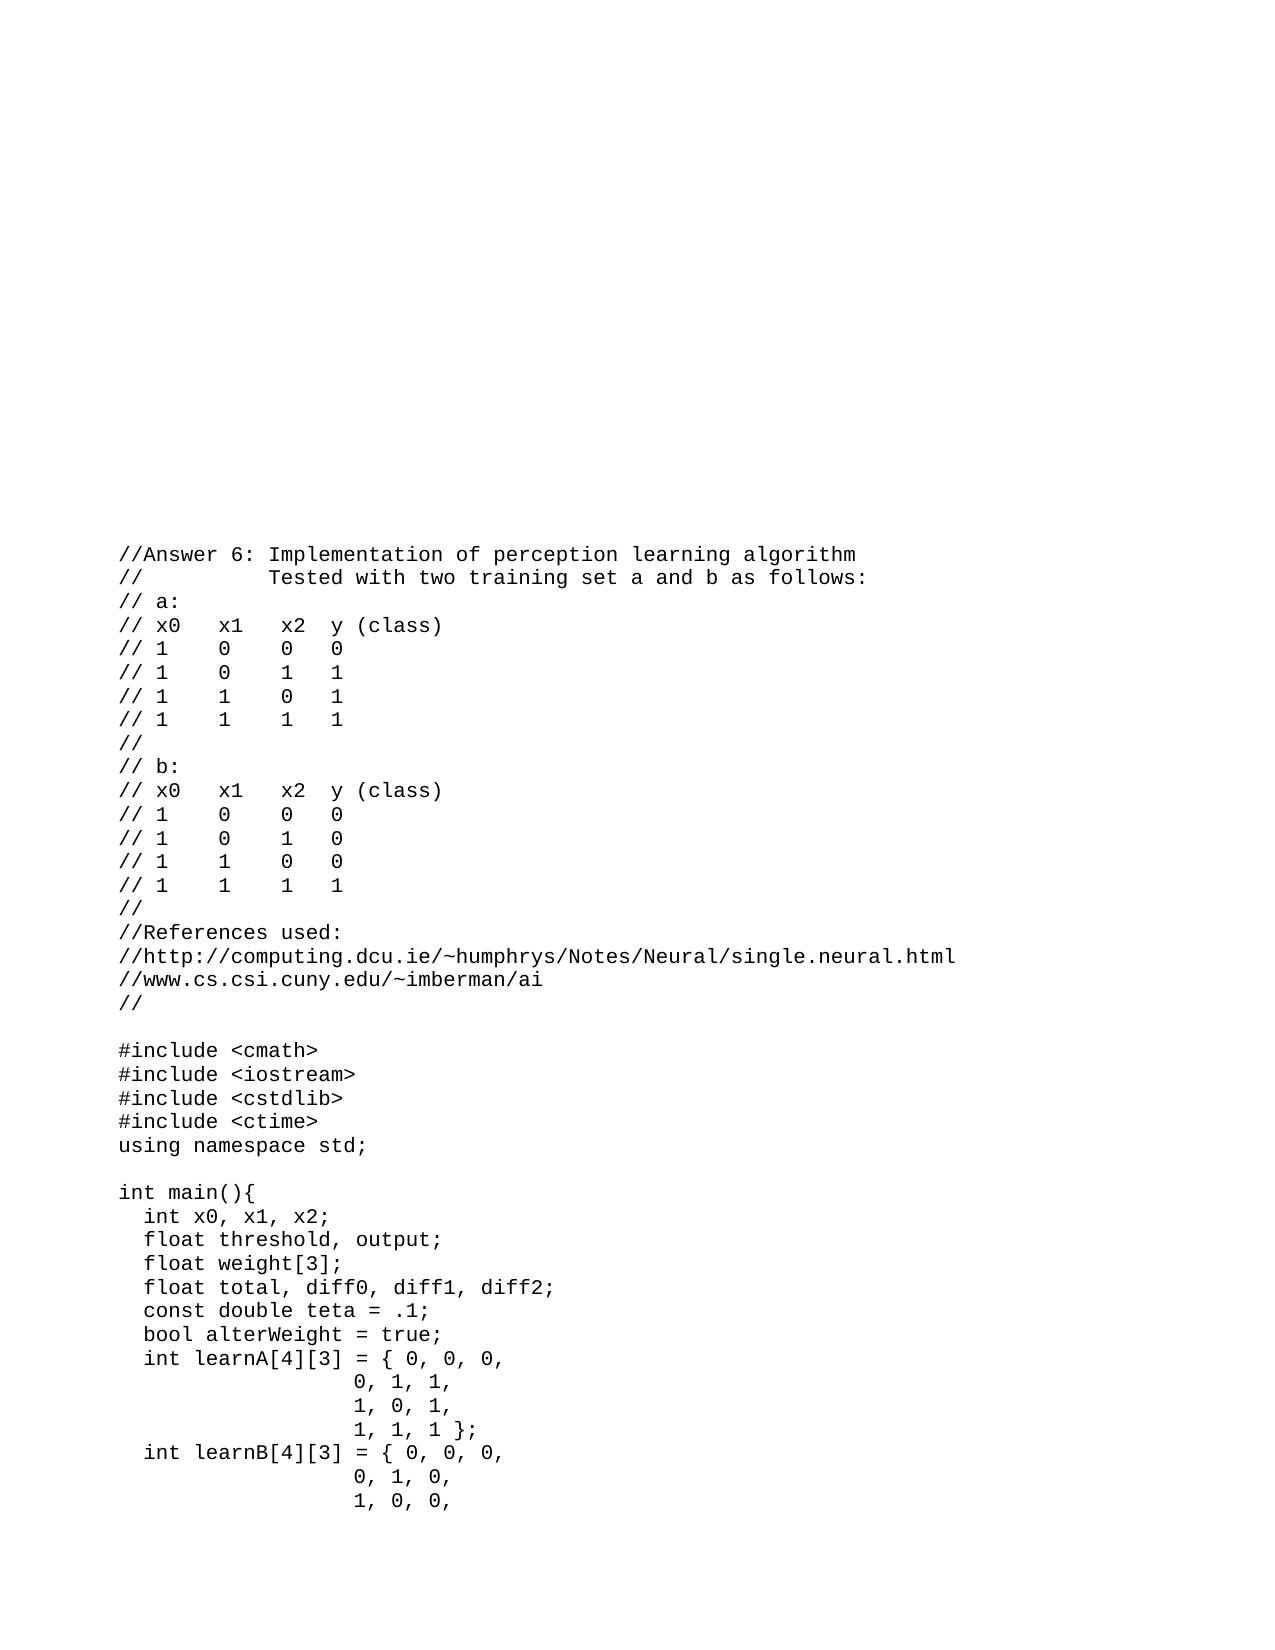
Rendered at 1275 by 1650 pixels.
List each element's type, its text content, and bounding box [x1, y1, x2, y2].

text float threshold, output; [118, 1229, 1157, 1253]
text // x0 x1 x2 y (class) [118, 780, 1157, 804]
text // 1 0 1 0 [118, 827, 1157, 851]
text // 1 0 0 0 [118, 638, 1157, 662]
text int main(){ [118, 1182, 1157, 1206]
text // 1 1 0 0 [118, 851, 1157, 875]
text using namespace std; [118, 1135, 1157, 1158]
text //References used: [118, 922, 1157, 946]
text float weight[3]; [118, 1253, 1157, 1277]
text 1, 0, 0, [118, 1489, 1157, 1513]
text #include <ctime> [118, 1111, 1157, 1135]
text // 1 0 0 0 [118, 804, 1157, 827]
text const double teta = .1; [118, 1300, 1157, 1324]
text //www.cs.csi.cuny.edu/~imberman/ai [118, 969, 1157, 993]
text bool alterWeight = true; [118, 1324, 1157, 1348]
text // Tested with two training set a and b as follows: [118, 567, 1157, 591]
text //Answer 6: Implementation of perception learning algorithm [118, 544, 1157, 567]
text int x0, x1, x2; [118, 1206, 1157, 1229]
text //http://computing.dcu.ie/~humphrys/Notes/Neural/single.neural.html [118, 946, 1157, 969]
text // x0 x1 x2 y (class) [118, 615, 1157, 638]
text #include <iostream> [118, 1064, 1157, 1088]
text 1, 1, 1 }; [118, 1419, 1157, 1442]
text #include <cmath> [118, 1040, 1157, 1064]
text // a: [118, 591, 1157, 615]
text float total, diff0, diff1, diff2; [118, 1277, 1157, 1300]
text // b: [118, 757, 1157, 780]
text int learnB[4][3] = { 0, 0, 0, [118, 1442, 1157, 1466]
text // 1 1 1 1 [118, 875, 1157, 898]
text 0, 1, 1, [118, 1371, 1157, 1395]
text // 1 0 1 1 [118, 662, 1157, 686]
text // 1 1 0 1 [118, 686, 1157, 709]
text int learnA[4][3] = { 0, 0, 0, [118, 1348, 1157, 1371]
text // [118, 993, 1157, 1017]
text #include <cstdlib> [118, 1088, 1157, 1111]
text // [118, 898, 1157, 922]
text // [118, 733, 1157, 757]
text 1, 0, 1, [118, 1395, 1157, 1419]
text // 1 1 1 1 [118, 709, 1157, 733]
text 0, 1, 0, [118, 1466, 1157, 1489]
